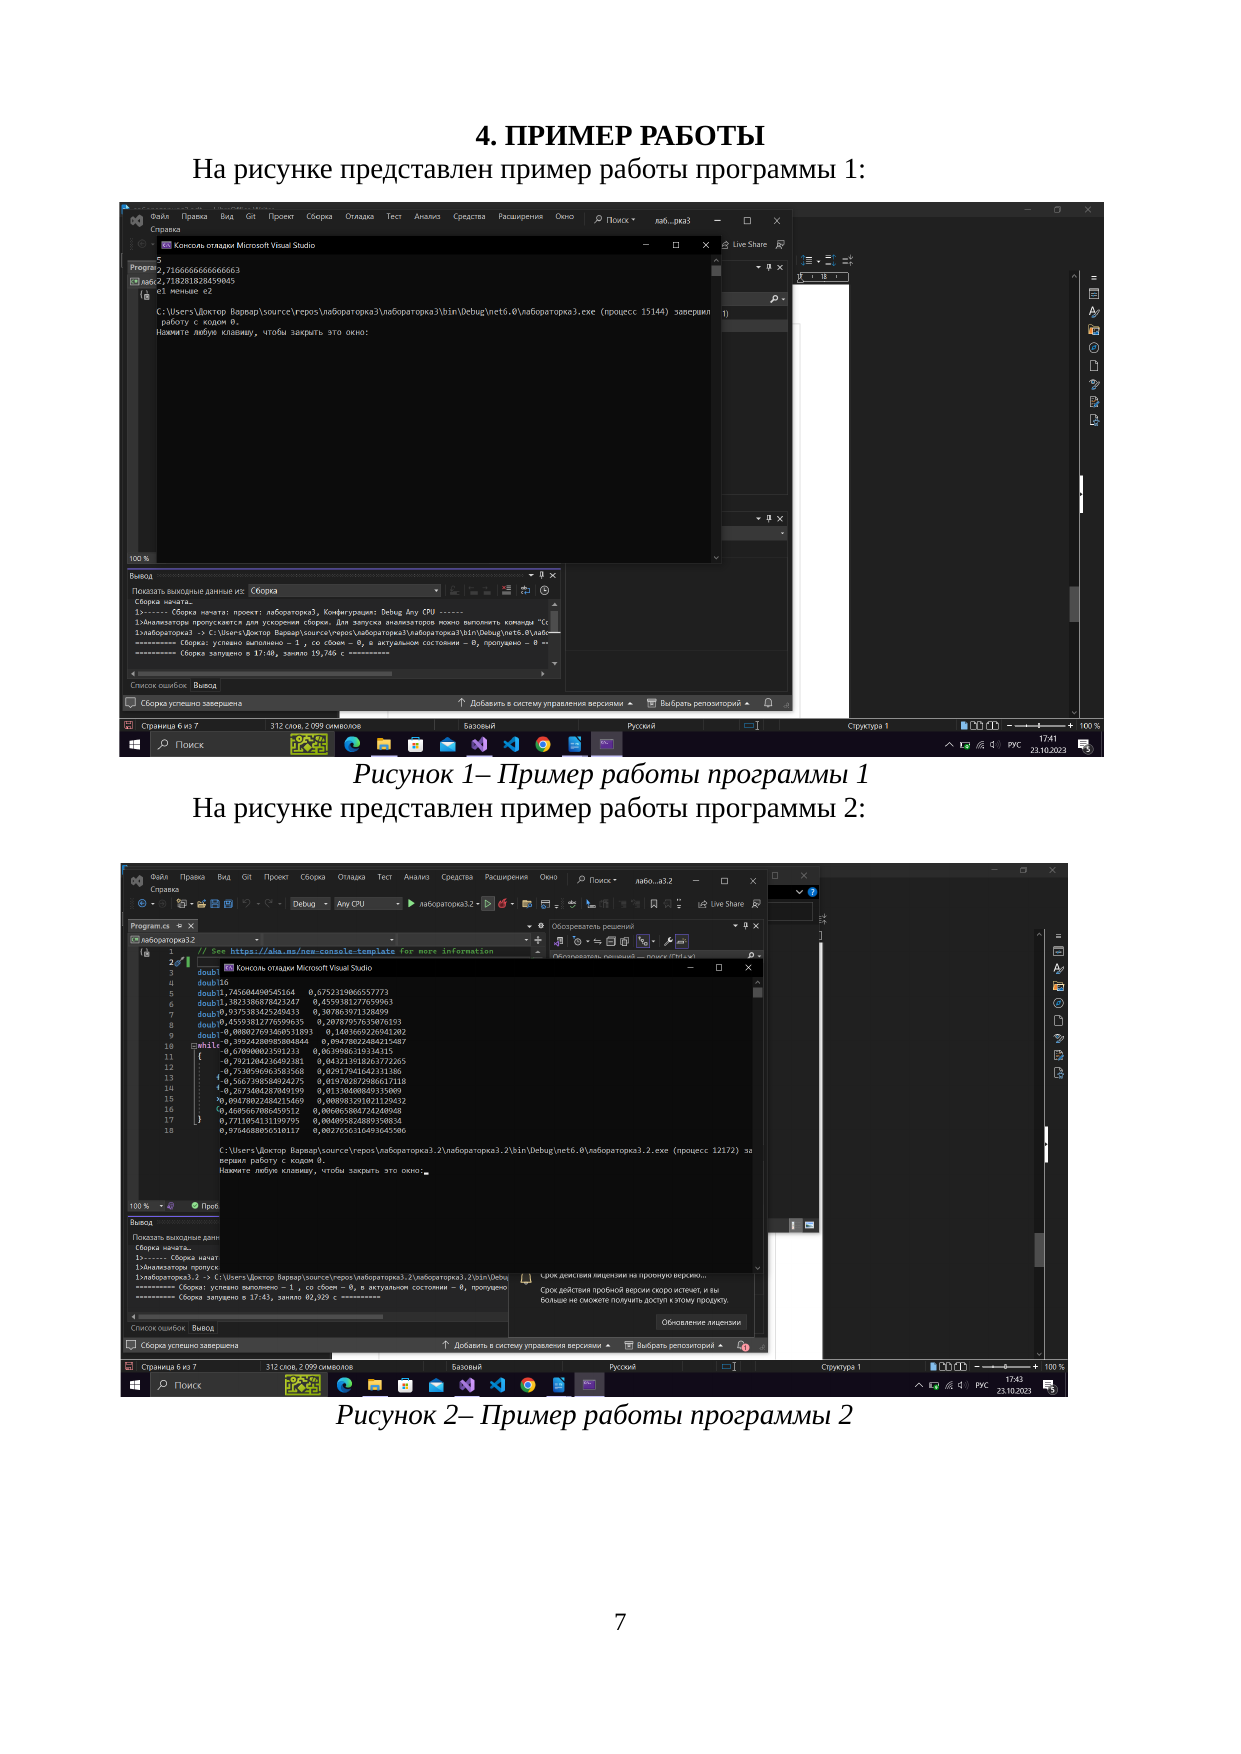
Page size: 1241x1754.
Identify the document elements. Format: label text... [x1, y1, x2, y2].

text [119, 190, 1104, 202]
text Рисунок 2– Пример работы программы 2 [121, 1397, 1068, 1430]
text Рисунок 1– Пример работы программы 1 [119, 757, 1104, 790]
picture [120, 863, 1068, 1397]
subtitle 4. ПРИМЕР РАБОТЫ [118, 118, 1122, 152]
text На рисунке представлен пример работы программы 1: [118, 152, 1122, 185]
text На рисунке представлен пример работы программы 2: [118, 185, 1122, 824]
picture [119, 202, 1104, 757]
